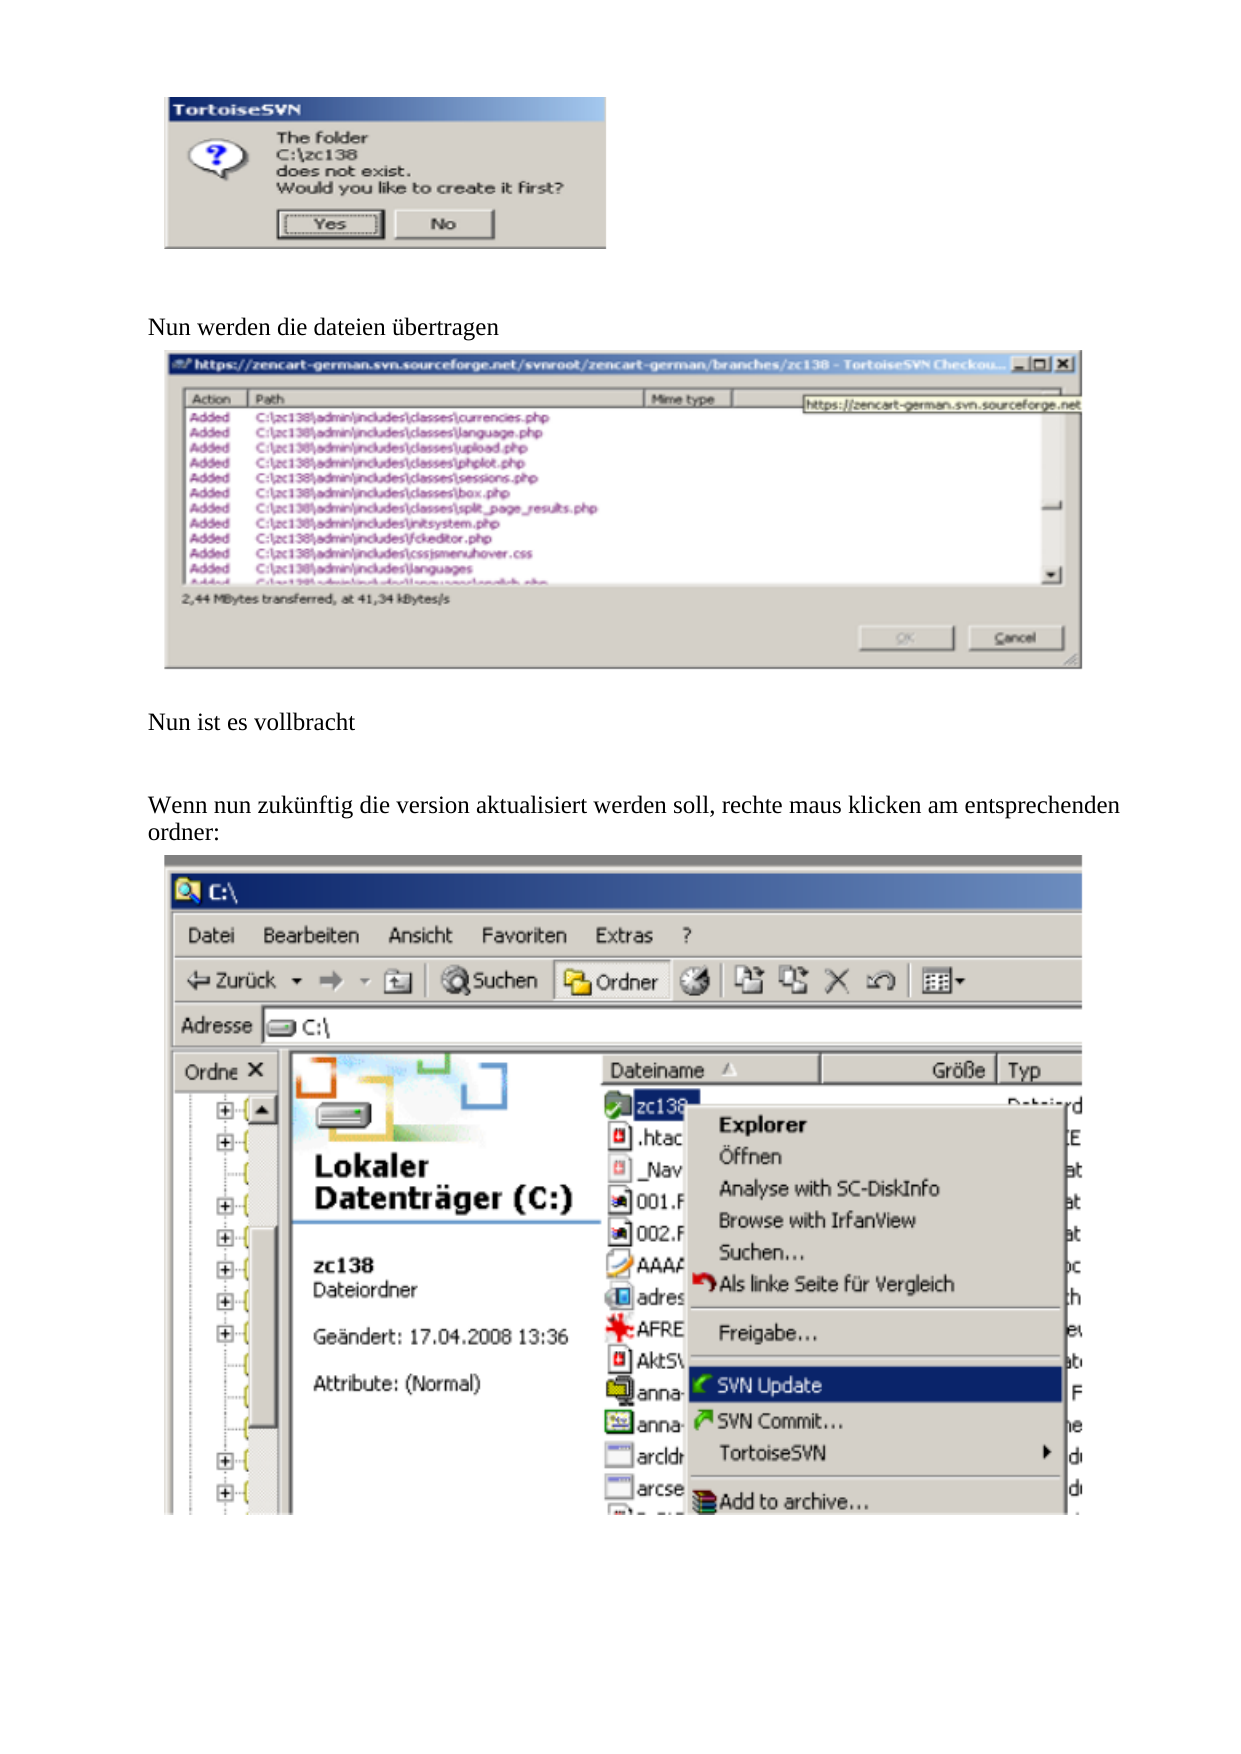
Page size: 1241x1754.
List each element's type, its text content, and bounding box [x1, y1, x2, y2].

text Wenn nun zukünftig die version aktualisiert werden soll, rechte maus klicken am entsprechenden ordner: [148, 791, 1151, 846]
text Nun ist es vollbracht [148, 708, 1151, 735]
text Nun werden die dateien übertragen [148, 313, 1151, 341]
